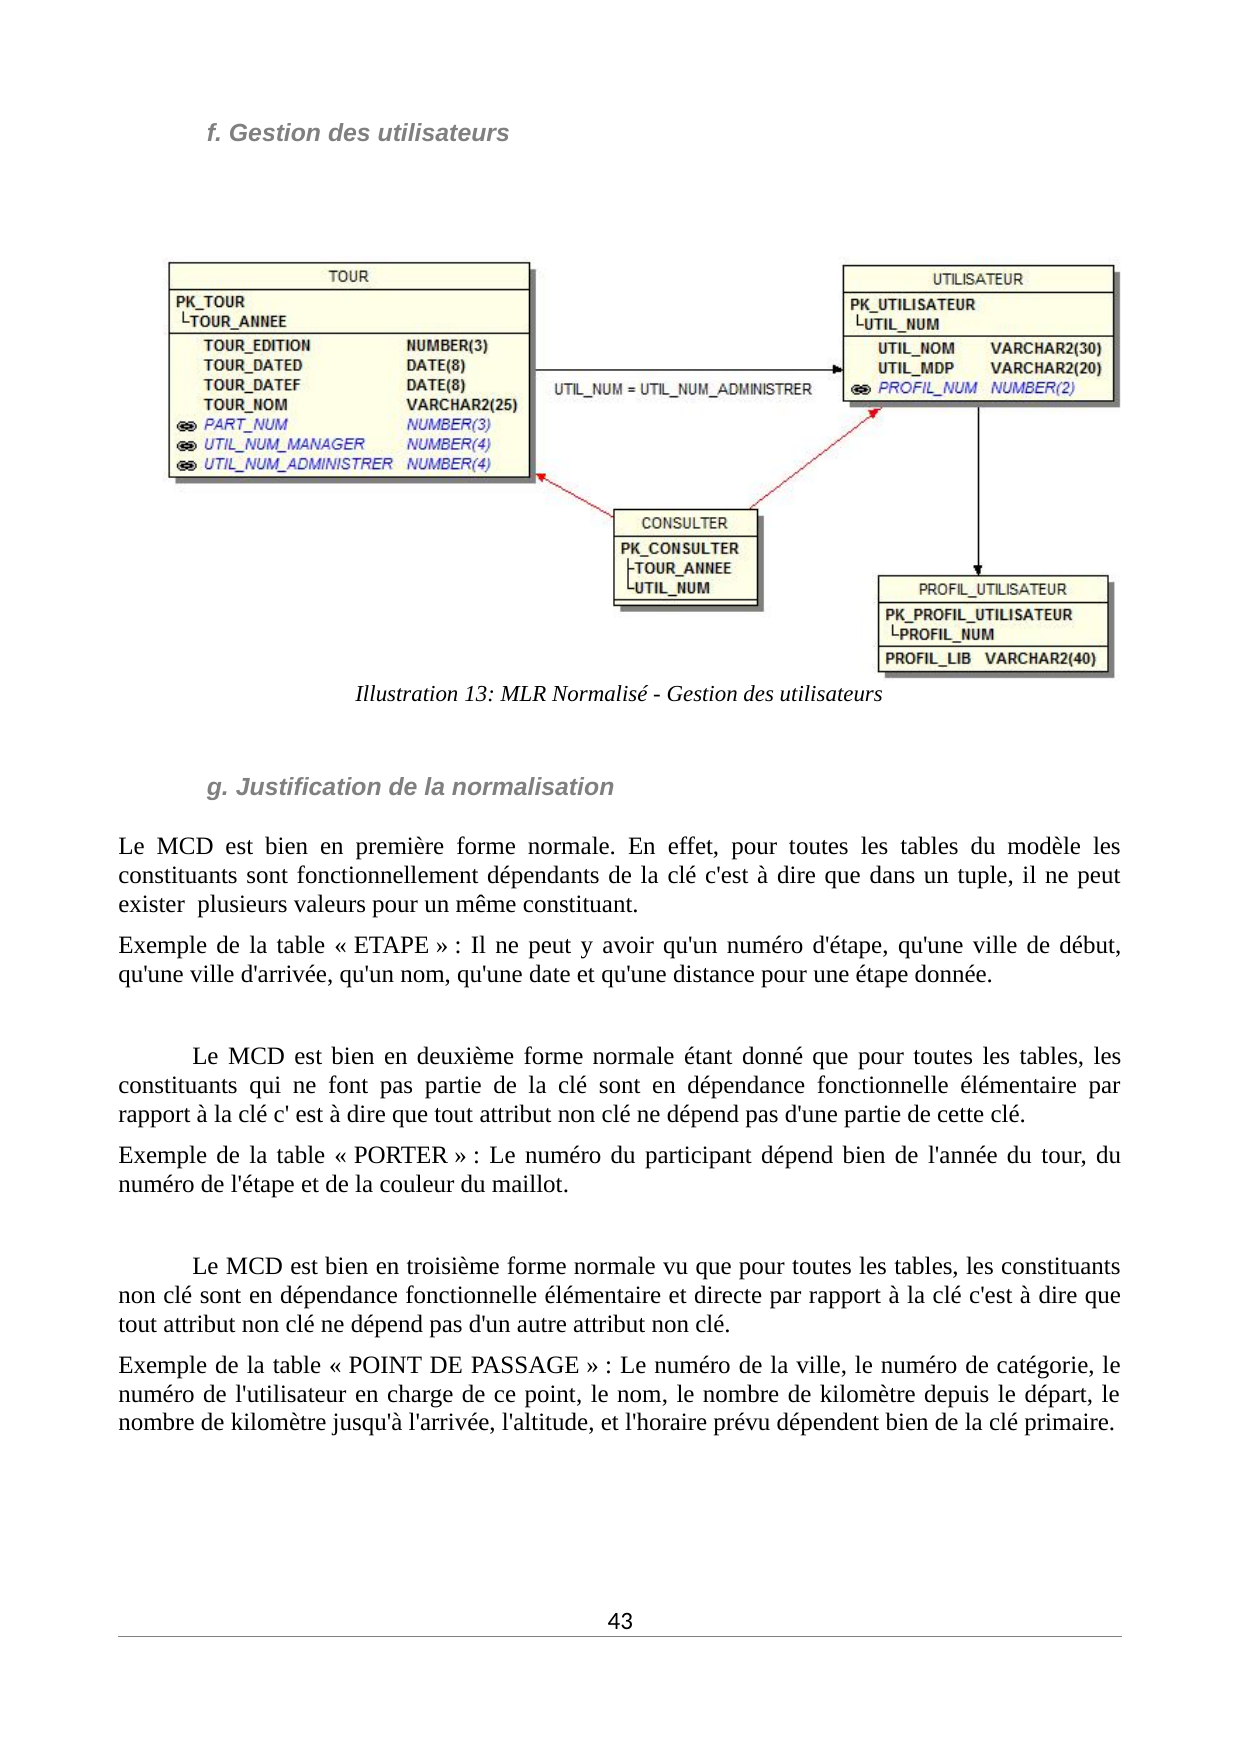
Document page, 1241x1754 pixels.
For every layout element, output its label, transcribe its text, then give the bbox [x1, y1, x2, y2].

text Exemple de la table « POINT DE PASSAGE » : Le numéro de la ville, le numéro de catégorie, le numéro de l'utilisateur en charge de ce point, le nom, le nombre de kilomètre depuis le départ, le nombre de kilomètre jusqu'à l'arrivée, l'altitude, et l'horaire prévu dépendent bien de la clé primaire. [118, 1350, 1122, 1436]
text Exemple de la table « ETAPE » : Il ne peut y avoir qu'un numéro d'étape, qu'une ville de début, qu'une ville d'arrivée, qu'un nom, qu'une date et qu'une distance pour une étape donnée. [118, 930, 1122, 987]
text Le MCD est bien en deuxième forme normale étant donné que pour toutes les tables, les constituants qui ne font pas partie de la clé sont en dépendance fonctionnelle élémentaire par rapport à la clé c' est à dire que tout attribut non clé ne dépend pas d'une partie de cette clé. [118, 1041, 1122, 1127]
subtitle Gestion des utilisateurs [207, 118, 1122, 147]
picture [118, 189, 1123, 681]
text Illustration 13: MLR Normalisé - Gestion des utilisateurs [118, 681, 1122, 706]
text Le MCD est bien en troisième forme normale vu que pour toutes les tables, les constituants non clé sont en dépendance fonctionnelle élémentaire et directe par rapport à la clé c'est à dire que tout attribut non clé ne dépend pas d'un autre attribut non clé. [118, 1251, 1122, 1337]
subtitle Justification de la normalisation [207, 772, 1122, 801]
text Exemple de la table « PORTER » : Le numéro du participant dépend bien de l'année du tour, du numéro de l'étape et de la couleur du maillot. [118, 1140, 1122, 1197]
text Le MCD est bien en première forme normale. En effet, pour toutes les tables du modèle les constituants sont fonctionnellement dépendants de la clé c'est à dire que dans un tuple, il ne peut exister plusieurs valeurs pour un même constituant. [118, 831, 1122, 917]
